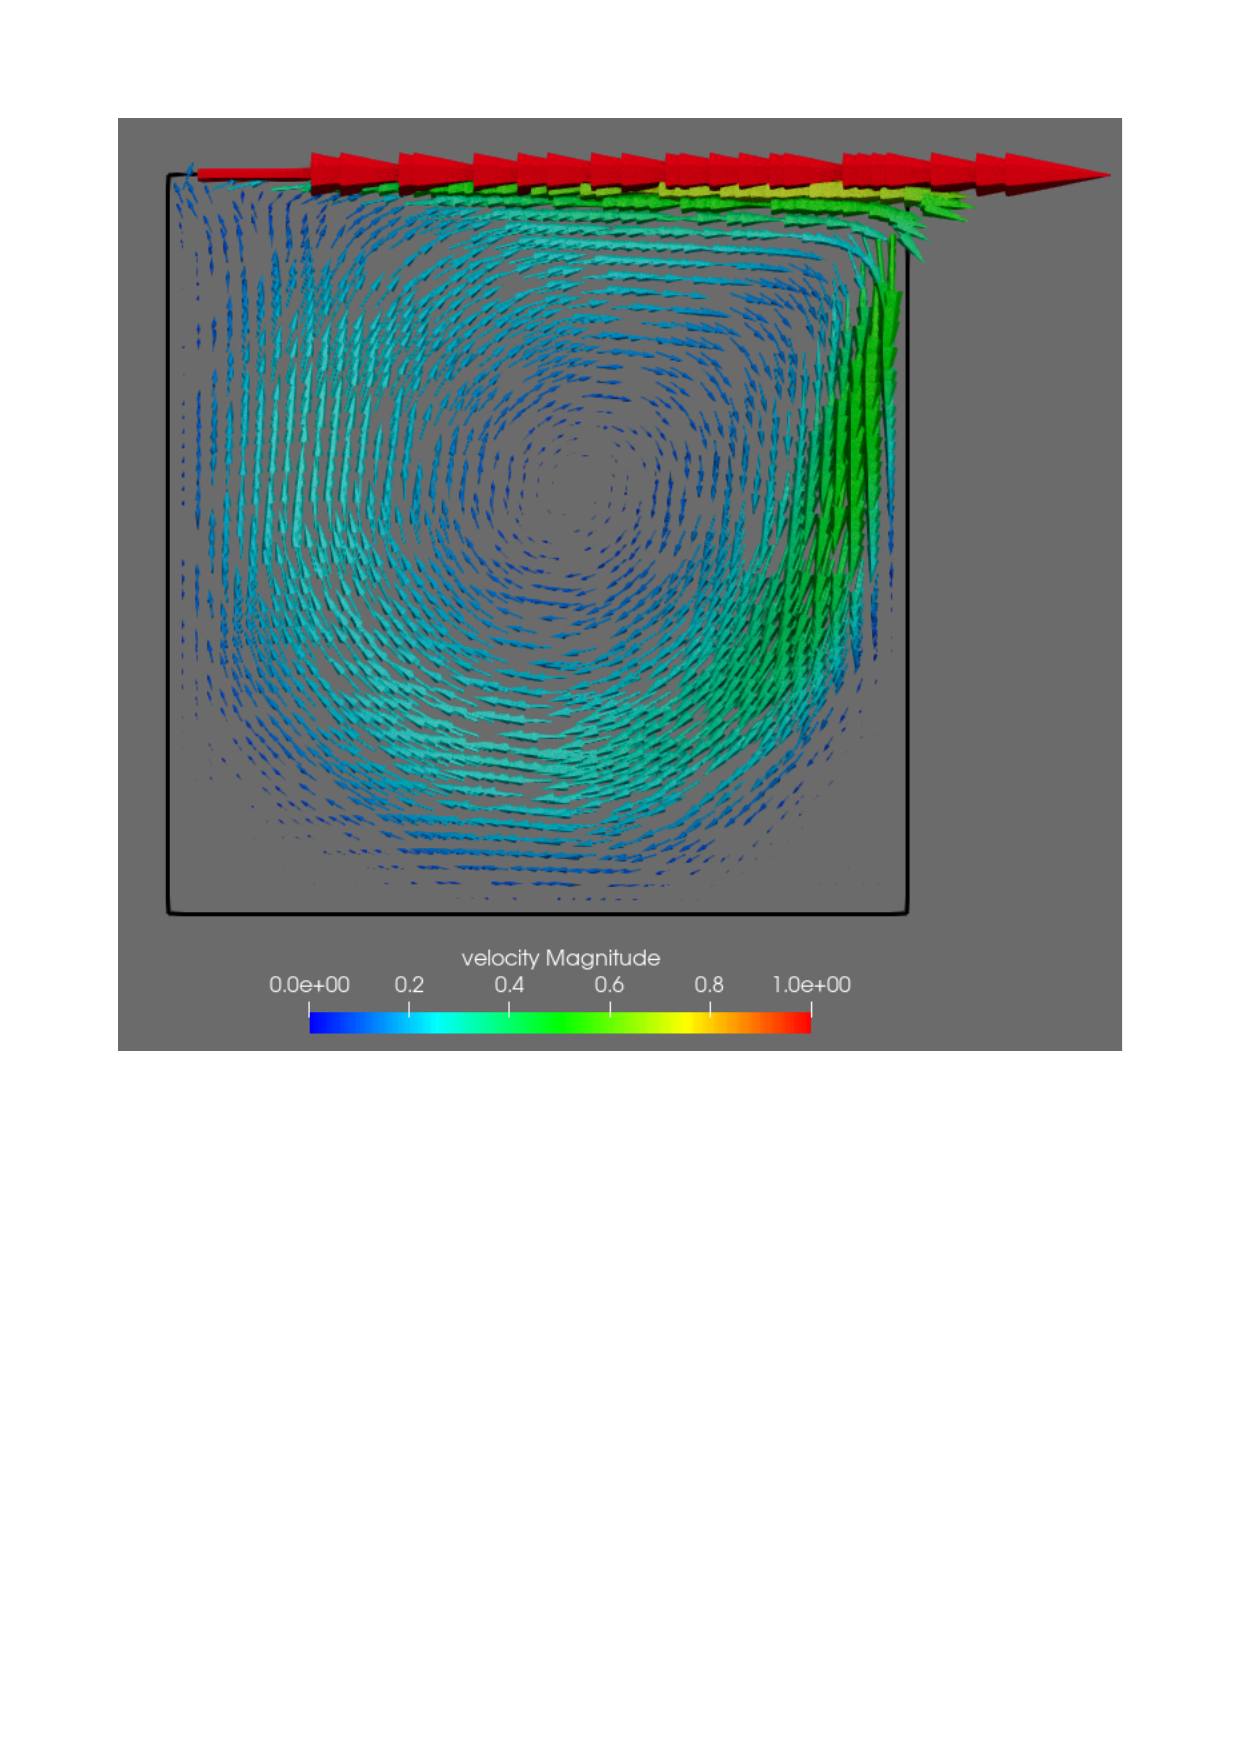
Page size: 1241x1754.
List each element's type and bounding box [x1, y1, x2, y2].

picture [118, 118, 1123, 1051]
